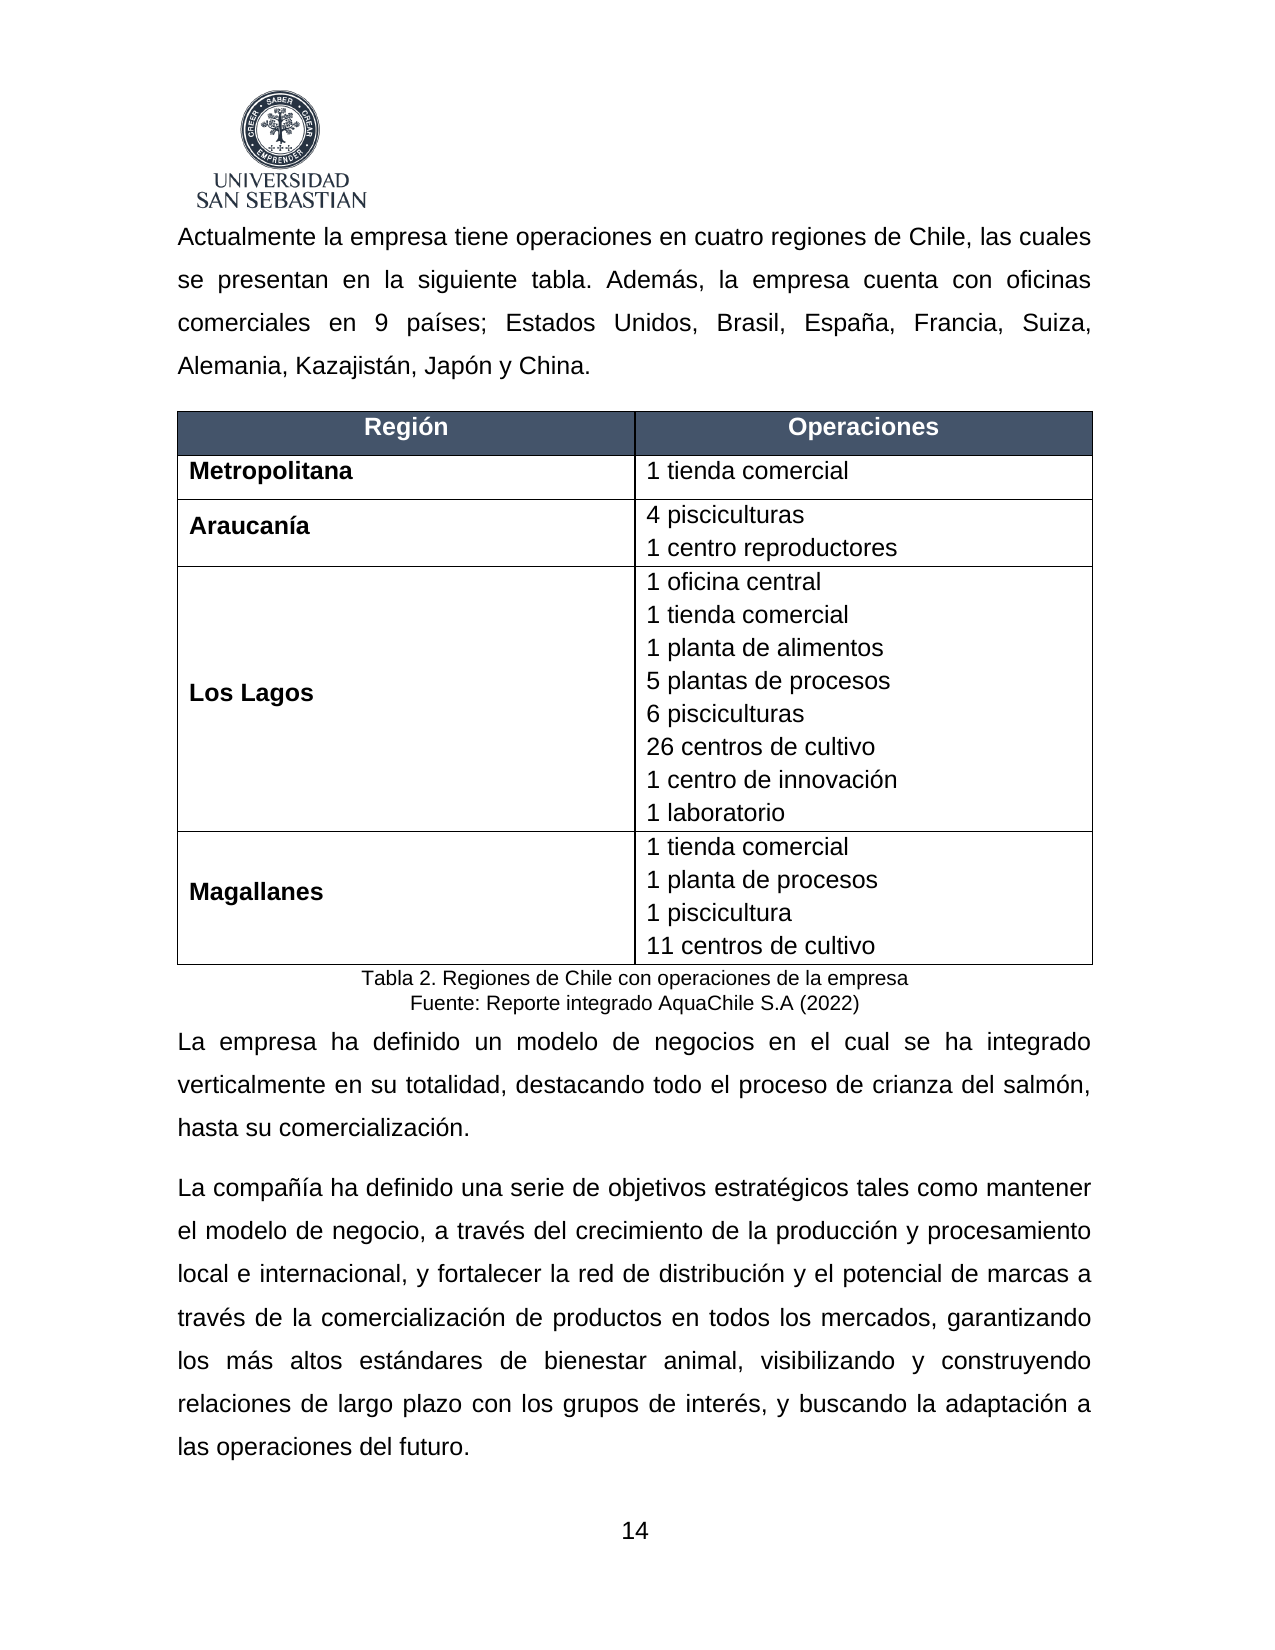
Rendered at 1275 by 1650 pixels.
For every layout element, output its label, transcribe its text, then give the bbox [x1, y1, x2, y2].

table_cell 1 tienda comercial [636, 456, 1092, 499]
text La compañía ha definido una serie de objetivos estratégicos tales como mantener el modelo de negocio, a través del crecimiento de la producción y procesamiento local e internacional, y fortalecer la red de distribución y el potencial de marcas a través de la comercialización de productos en todos los mercados, garantizando los más altos estándares de bienestar animal, visibilizando y construyendo relaciones de largo plazo con los grupos de interés, y buscando la adaptación a las operaciones del futuro. [177, 1173, 1093, 1461]
text Fuente: Reporte integrado AquaChile S.A (2022) [177, 991, 1093, 1015]
table_header Operaciones [636, 412, 1092, 455]
table_cell Magallanes [178, 832, 634, 964]
table_cell 1 oficina central 1 tienda comercial 1 planta de alimentos 5 plantas de procesos 6 pisciculturas 26 centros de cultivo 1 centro de innovación 1 laboratorio [636, 567, 1092, 831]
table_cell Araucanía [178, 500, 634, 566]
table_cell Metropolitana [178, 456, 634, 499]
picture [177, 76, 387, 222]
table_cell 1 tienda comercial 1 planta de procesos 1 piscicultura 11 centros de cultivo [636, 832, 1092, 964]
text La empresa ha definido un modelo de negocios en el cual se ha integrado verticalmente en su totalidad, destacando todo el proceso de crianza del salmón, hasta su comercialización. [177, 1027, 1093, 1142]
table_cell Los Lagos [178, 567, 634, 831]
table_header Región [178, 412, 634, 455]
text Actualmente la empresa tiene operaciones en cuatro regiones de Chile, las cuales se presentan en la siguiente tabla. Además, la empresa cuenta con oficinas comerciales en 9 países; Estados Unidos, Brasil, España, Francia, Suiza, Alemania, Kazajistán, Japón y China. [177, 222, 1093, 380]
table_cell 4 pisciculturas 1 centro reproductores [636, 500, 1092, 566]
text Tabla 2. Regiones de Chile con operaciones de la empresa [177, 965, 1093, 989]
